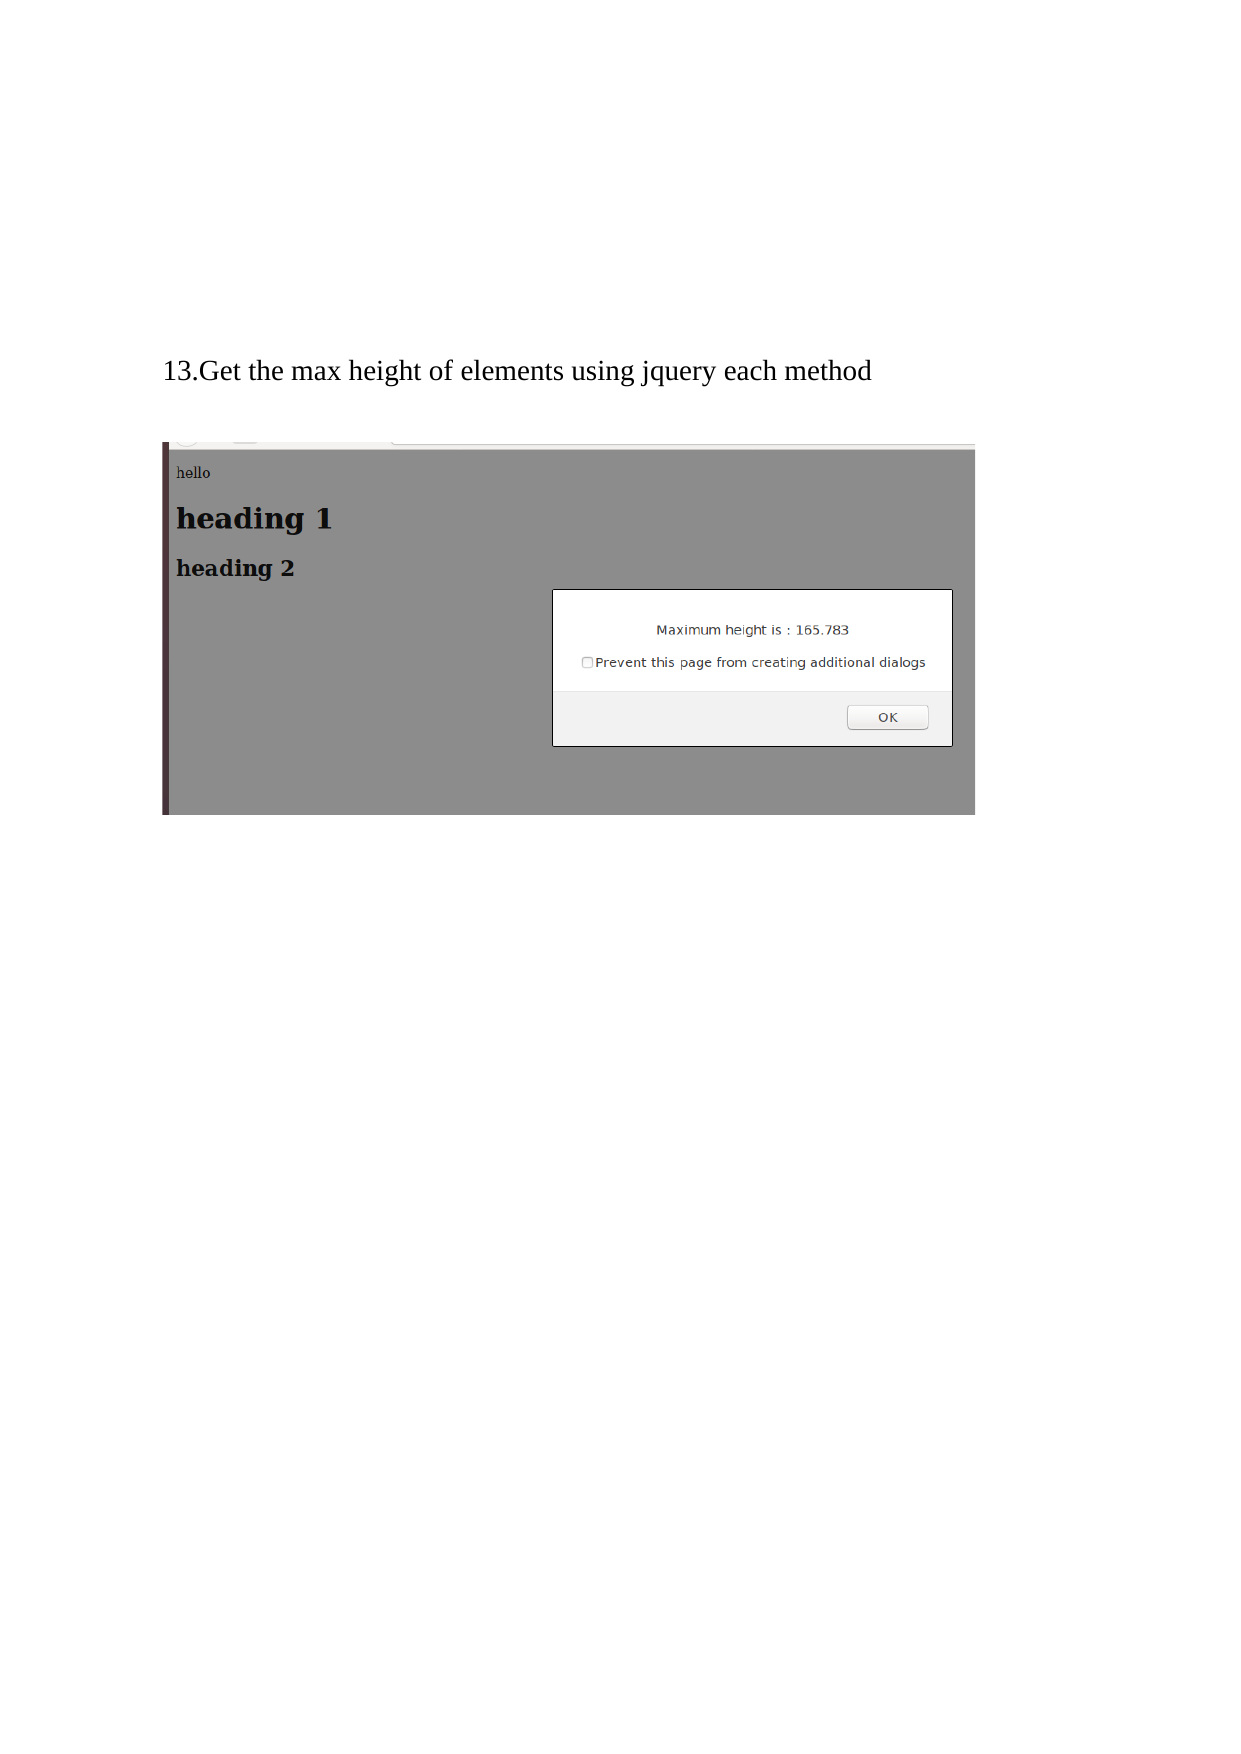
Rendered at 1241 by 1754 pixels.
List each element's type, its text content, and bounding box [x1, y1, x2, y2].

list Get the max height of elements using jquery each method [162, 353, 1122, 386]
picture [162, 442, 976, 815]
